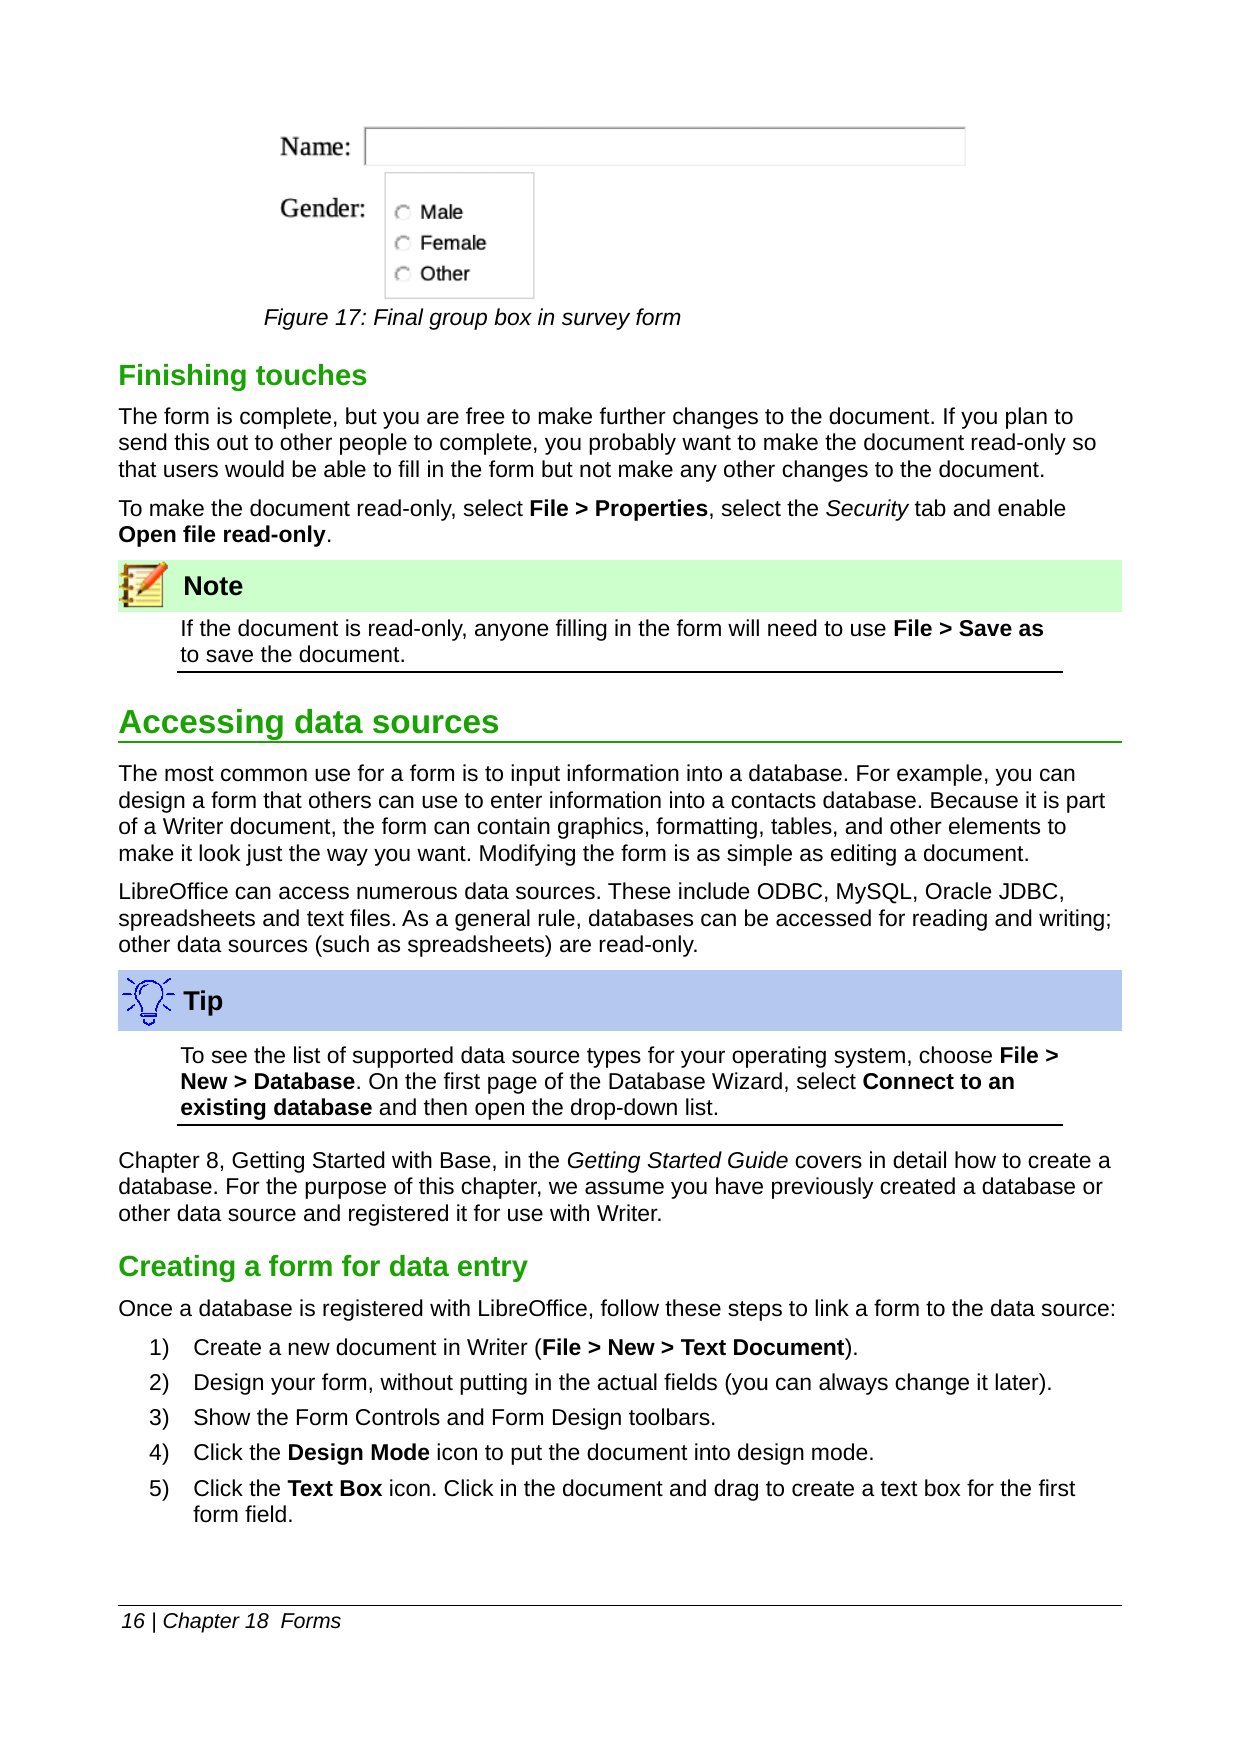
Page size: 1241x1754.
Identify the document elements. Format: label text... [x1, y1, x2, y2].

subtitle Tip [118, 970, 1122, 1031]
list Once a database is registered with LibreOffice, follow these steps to link a form to the data source: [118, 1295, 1122, 1321]
text LibreOffice can access numerous data sources. These include ODBC, MySQL, Oracle JDBC, spreadsheets and text files. As a general rule, databases can be accessed for reading and writing; other data sources (such as spreadsheets) are read-only. [118, 878, 1122, 957]
list Click the Text Box icon. Click in the document and drag to create a text box for the first form field. [169, 1474, 1122, 1527]
list Show the Form Controls and Form Design toolbars. [169, 1404, 1122, 1430]
subtitle Creating a form for data entry [118, 1249, 1122, 1283]
list Click the Design Mode icon to put the document into design mode. [169, 1439, 1122, 1466]
text Figure 17: Final group box in survey form [263, 304, 977, 330]
text The most common use for a form is to input information into a database. For example, you can design a form that others can use to enter information into a contacts database. Because it is part of a Writer document, the form can contain graphics, formatting, tables, and other elements to make it look just the way you want. Modifying the form is as simple as editing a document. [118, 760, 1122, 866]
list Create a new document in Writer (File > New > Text Document). [169, 1334, 1122, 1360]
subtitle Accessing data sources [118, 702, 1122, 741]
text The form is complete, but you are free to make further changes to the document. If you plan to send this out to other people to complete, you probably want to make the document read-only so that users would be able to fill in the form but not make any other changes to the document. [118, 403, 1122, 482]
text Chapter 8, Getting Started with Base, in the Getting Started Guide covers in detail how to create a database. For the purpose of this chapter, we assume you have previously created a database or other data source and registered it for use with Writer. [118, 1147, 1122, 1226]
text To make the document read-only, select File > Properties, select the Security tab and enable Open file read-only. [118, 494, 1122, 547]
picture [119, 970, 179, 1030]
subtitle Note [118, 560, 1122, 612]
text To see the list of supported data source types for your operating system, choose File > New > Database. On the first page of the Database Wizard, select Connect to an existing database and then open the drop-down list. [177, 1038, 1063, 1124]
subtitle Finishing touches [118, 358, 1122, 391]
picture [119, 560, 170, 611]
list Design your form, without putting in the actual fields (you can always change it later). [169, 1369, 1122, 1395]
picture [263, 118, 977, 304]
text If the document is read-only, anyone filling in the form will need to use File > Save as to save the document. [177, 612, 1063, 671]
